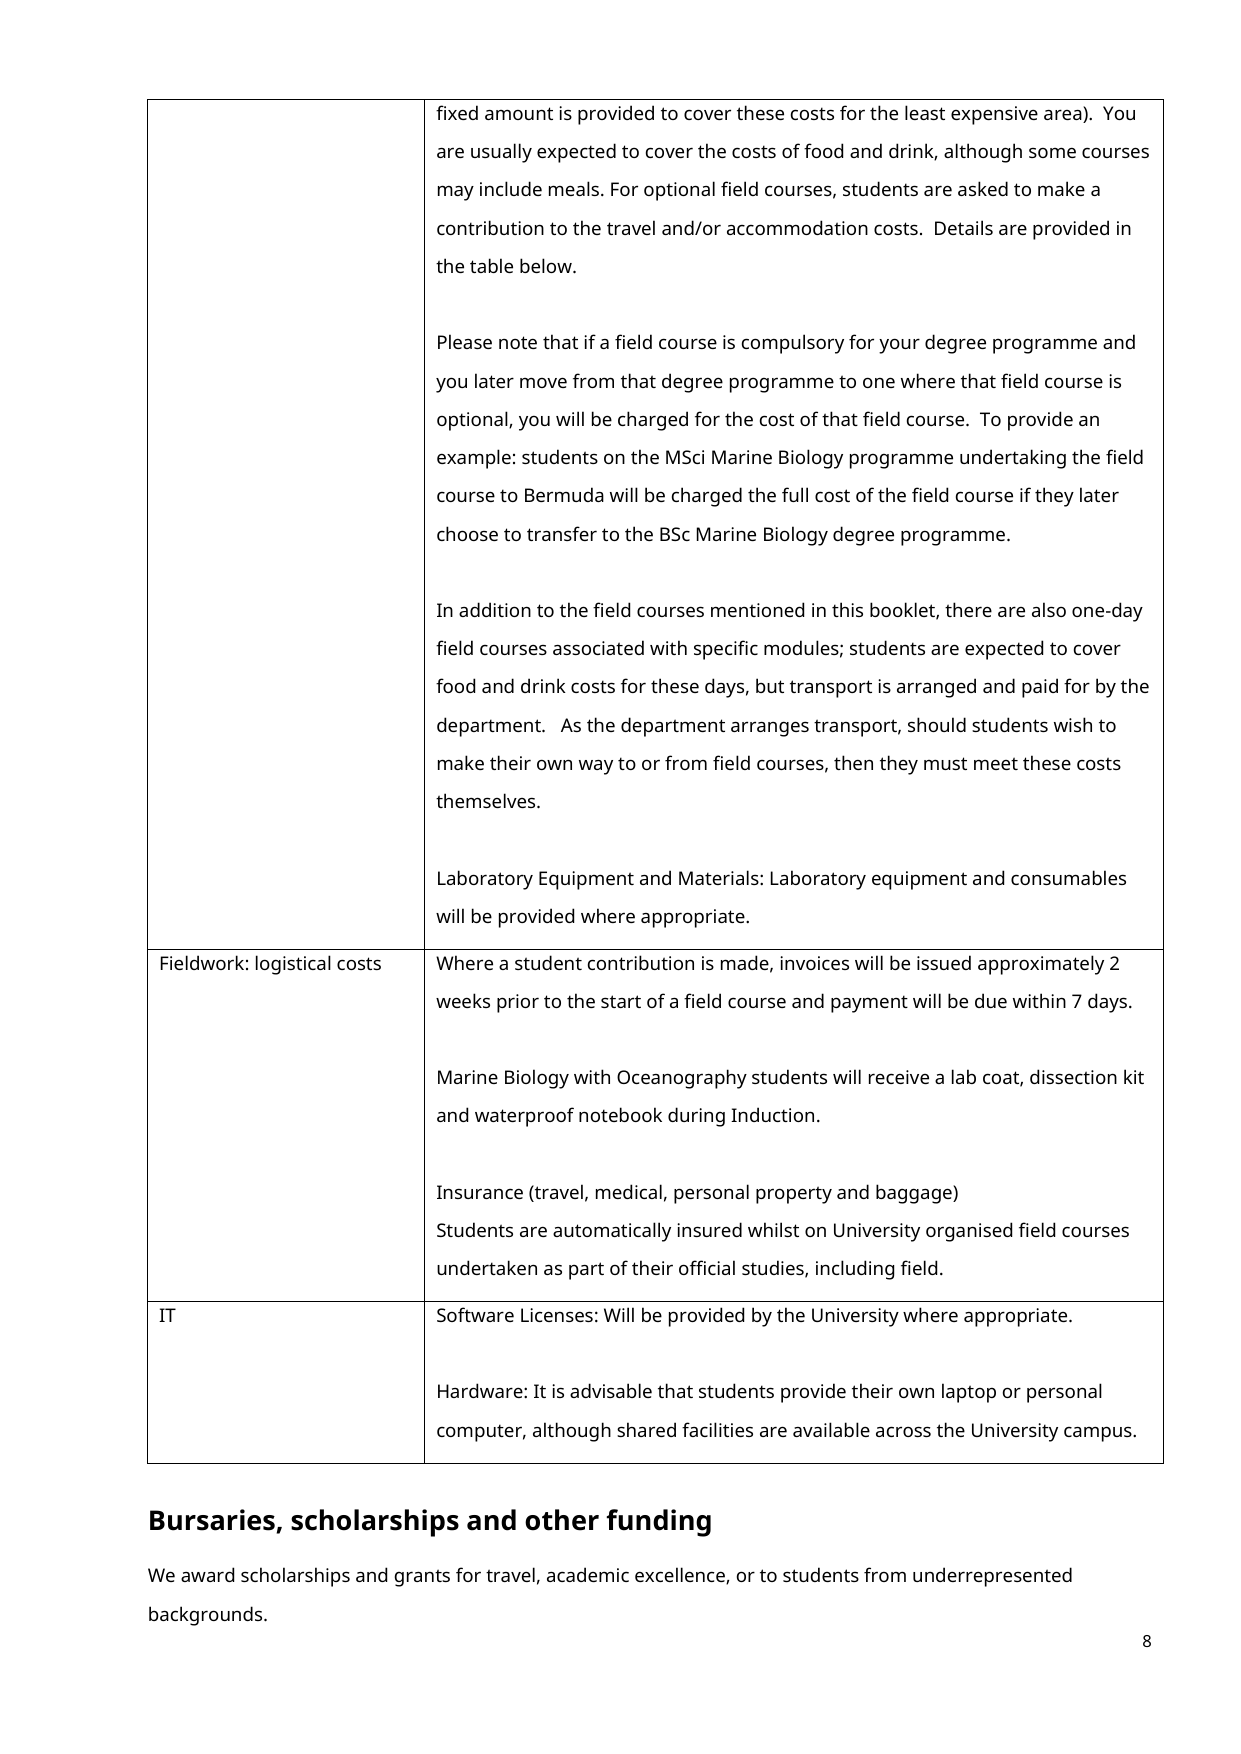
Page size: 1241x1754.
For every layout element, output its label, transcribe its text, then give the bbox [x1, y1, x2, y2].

table_cell fixed amount is provided to cover these costs for the least expensive area). You are usually expected to cover the costs of food and drink, although some courses may include meals. For optional field courses, students are asked to make a contribution to the travel and/or accommodation costs. Details are provided in the table below. Please note that if a field course is compulsory for your degree programme and you later move from that degree programme to one where that field course is optional, you will be charged for the cost of that field course. To provide an example: students on the MSci Marine Biology programme undertaking the field course to Bermuda will be charged the full cost of the field course if they later choose to transfer to the BSc Marine Biology degree programme. In addition to the field courses mentioned in this booklet, there are also one-day field courses associated with specific modules; students are expected to cover food and drink costs for these days, but transport is arranged and paid for by the department. As the department arranges transport, should students wish to make their own way to or from field courses, then they must meet these costs themselves. Laboratory Equipment and Materials: Laboratory equipment and consumables will be provided where appropriate. [425, 100, 1163, 949]
text We award scholarships and grants for travel, academic excellence, or to students from underrepresented backgrounds. [148, 1563, 1152, 1626]
table_cell IT [148, 1302, 424, 1463]
table_cell [148, 100, 424, 949]
table_cell Software Licenses: Will be provided by the University where appropriate. Hardware: It is advisable that students provide their own laptop or personal computer, although shared facilities are available across the University campus. [425, 1302, 1163, 1463]
table_cell Fieldwork: logistical costs [148, 950, 424, 1301]
table_cell Where a student contribution is made, invoices will be issued approximately 2 weeks prior to the start of a field course and payment will be due within 7 days. Marine Biology with Oceanography students will receive a lab coat, dissection kit and waterproof notebook during Induction. Insurance (travel, medical, personal property and baggage) Students are automatically insured whilst on University organised field courses undertaken as part of their official studies, including field. [425, 950, 1163, 1301]
subtitle Bursaries, scholarships and other funding [148, 1501, 1152, 1538]
